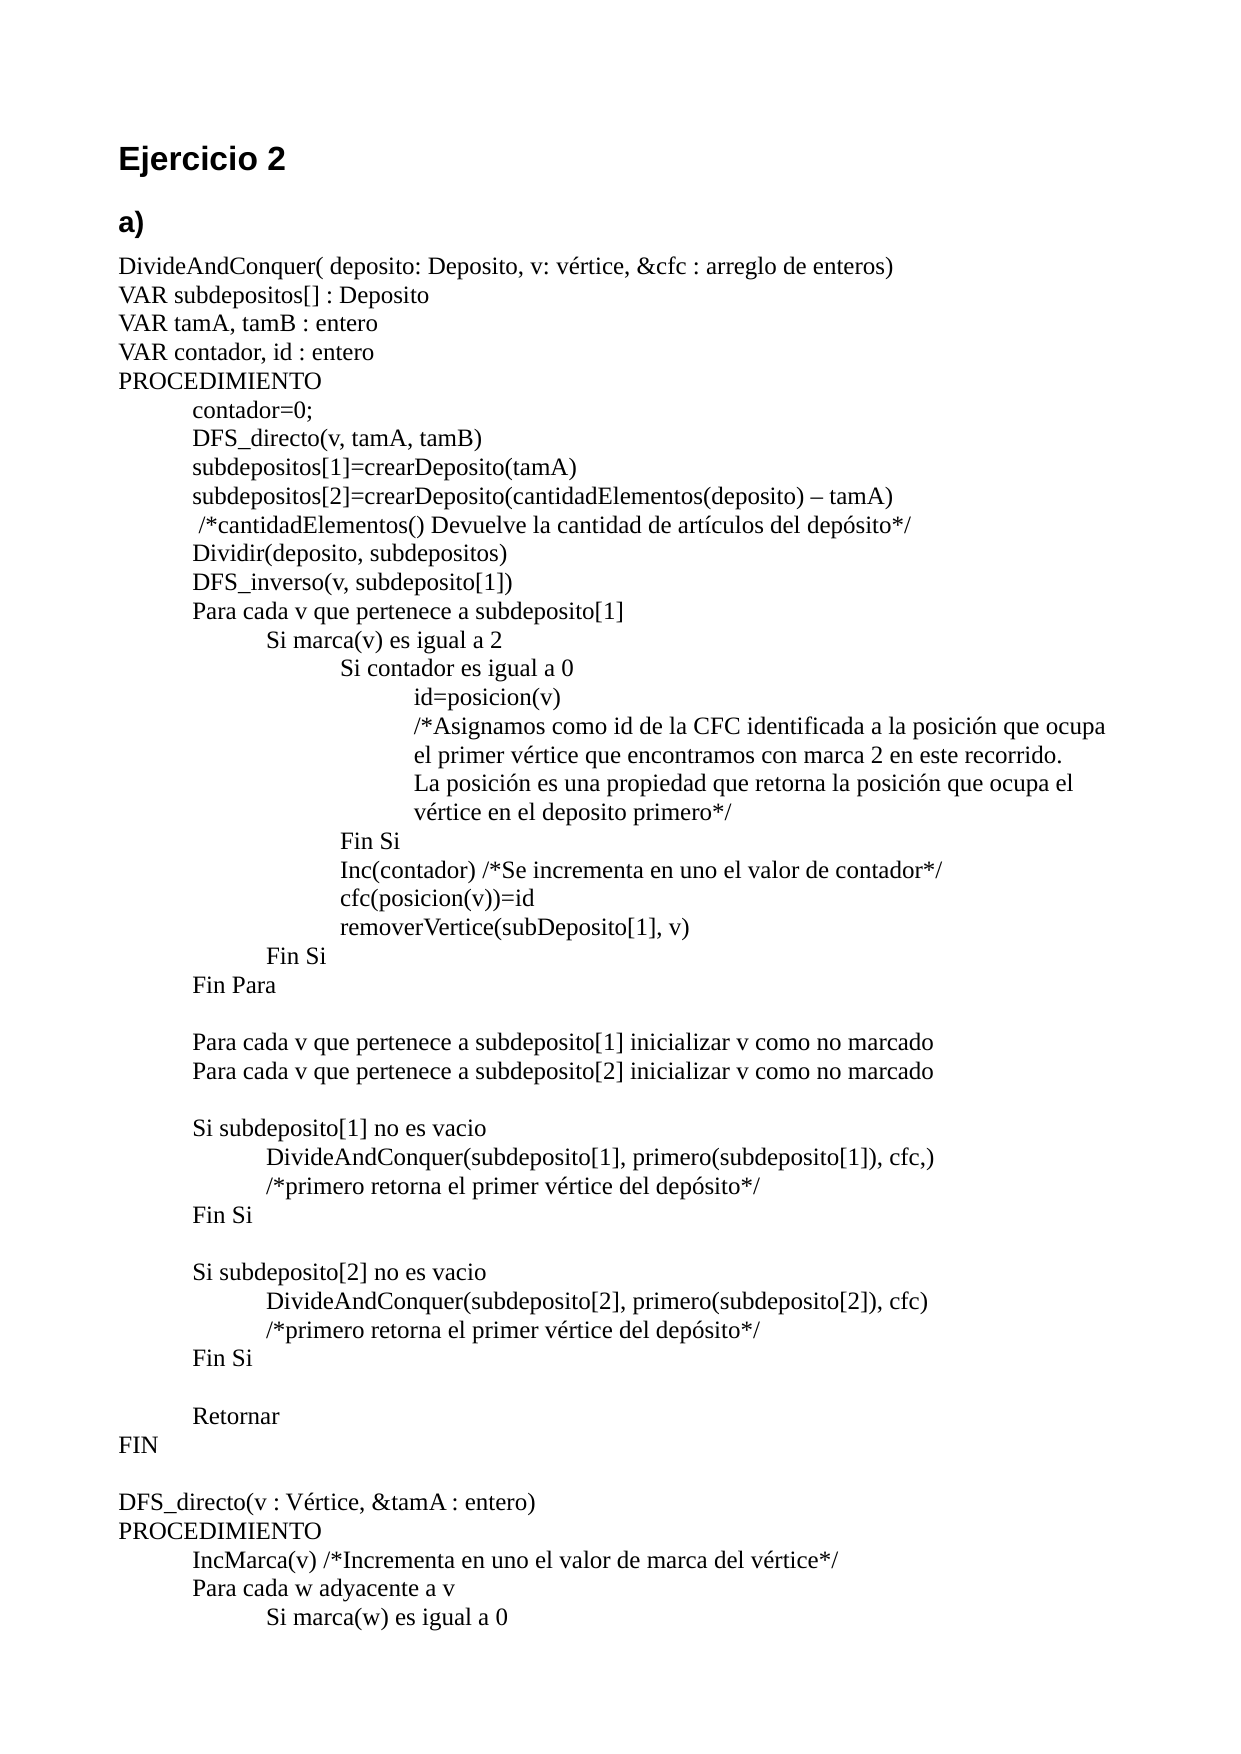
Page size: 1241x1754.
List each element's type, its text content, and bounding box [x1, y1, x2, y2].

text contador=0; [118, 395, 1122, 423]
text Si subdeposito[1] no es vacio [118, 1113, 1122, 1142]
text Para cada w adyacente a v [118, 1573, 1122, 1602]
text DFS_inverso(v, subdeposito[1]) [118, 567, 1122, 596]
text removerVertice(subDeposito[1], v) [118, 912, 1122, 941]
text Para cada v que pertenece a subdeposito[1] inicializar v como no marcado [118, 1027, 1122, 1056]
text La posición es una propiedad que retorna la posición que ocupa el vértice en el deposito primero*/ [118, 768, 1122, 826]
text Fin Si [118, 826, 1122, 855]
text Fin Si [118, 1200, 1122, 1228]
text DFS_directo(v, tamA, tamB) [118, 423, 1122, 452]
text Si contador es igual a 0 [118, 653, 1122, 682]
text Para cada v que pertenece a subdeposito[1] [118, 596, 1122, 625]
text subdepositos[2]=crearDeposito(cantidadElementos(deposito) – tamA) [118, 481, 1122, 510]
text Fin Para [118, 970, 1122, 998]
text /*cantidadElementos() Devuelve la cantidad de artículos del depósito*/ [118, 510, 1122, 538]
text FIN [118, 1430, 1122, 1458]
text DivideAndConquer( deposito: Deposito, v: vértice, &cfc : arreglo de enteros) [118, 251, 1122, 280]
text DivideAndConquer(subdeposito[1], primero(subdeposito[1]), cfc,) [118, 1142, 1122, 1171]
text Inc(contador) /*Se incrementa en uno el valor de contador*/ [118, 855, 1122, 883]
text Fin Si [118, 1343, 1122, 1372]
text VAR subdepositos[] : Deposito [118, 280, 1122, 308]
text Fin Si [118, 941, 1122, 970]
text id=posicion(v) [118, 682, 1122, 711]
text Si marca(v) es igual a 2 [118, 625, 1122, 653]
text IncMarca(v) /*Incrementa en uno el valor de marca del vértice*/ [118, 1545, 1122, 1573]
text /*primero retorna el primer vértice del depósito*/ [118, 1171, 1122, 1200]
text /*Asignamos como id de la CFC identificada a la posición que ocupa el primer vértice que encontramos con marca 2 en este recorrido. [118, 711, 1122, 768]
text PROCEDIMIENTO [118, 1516, 1122, 1545]
text VAR contador, id : entero [118, 337, 1122, 366]
text PROCEDIMIENTO [118, 366, 1122, 395]
text /*primero retorna el primer vértice del depósito*/ [118, 1315, 1122, 1343]
subtitle Ejercicio 2 [118, 139, 1122, 178]
text subdepositos[1]=crearDeposito(tamA) [118, 452, 1122, 481]
text VAR tamA, tamB : entero [118, 308, 1122, 337]
text DFS_directo(v : Vértice, &tamA : entero) [118, 1487, 1122, 1516]
subtitle a) [118, 205, 1122, 238]
text Para cada v que pertenece a subdeposito[2] inicializar v como no marcado [118, 1056, 1122, 1085]
text Si marca(w) es igual a 0 [118, 1602, 1122, 1631]
text Retornar [118, 1401, 1122, 1430]
text cfc(posicion(v))=id [118, 883, 1122, 912]
text DivideAndConquer(subdeposito[2], primero(subdeposito[2]), cfc) [118, 1286, 1122, 1315]
text Si subdeposito[2] no es vacio [118, 1257, 1122, 1286]
text Dividir(deposito, subdepositos) [118, 538, 1122, 567]
